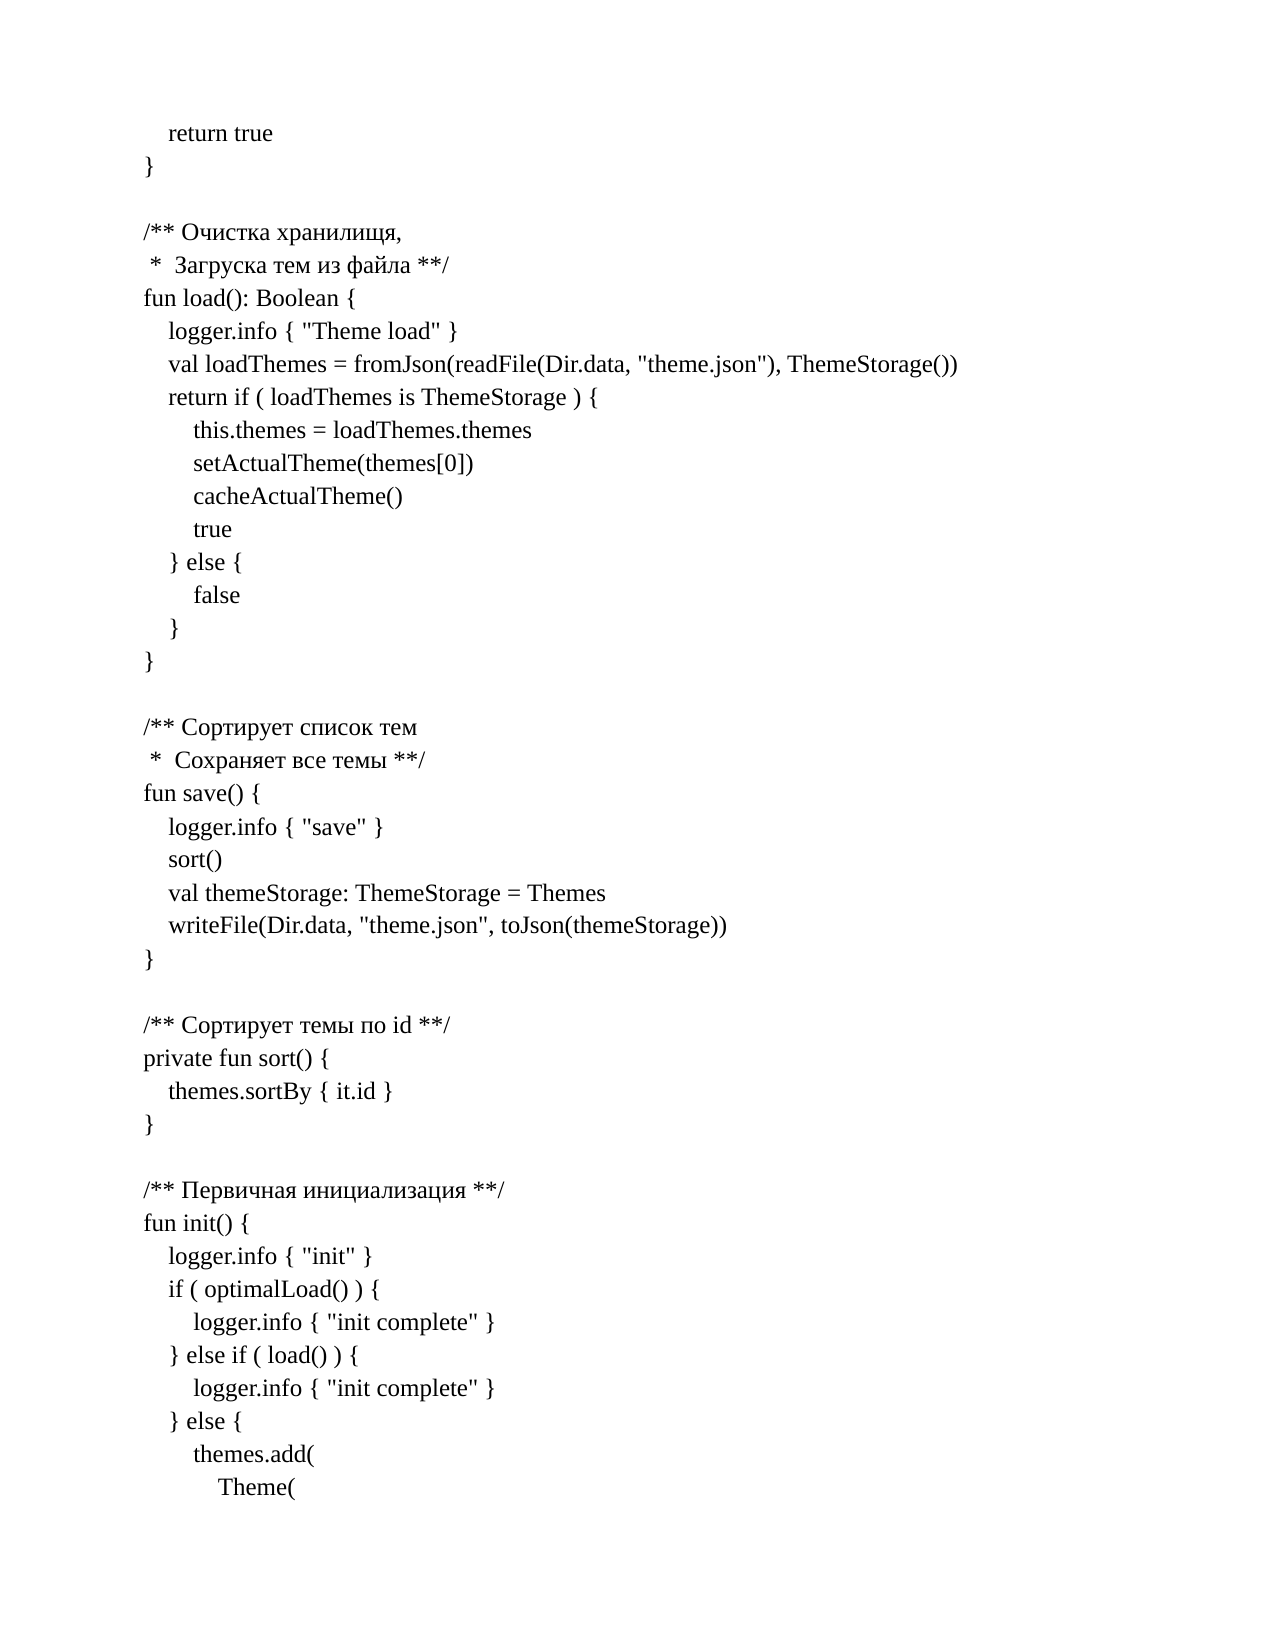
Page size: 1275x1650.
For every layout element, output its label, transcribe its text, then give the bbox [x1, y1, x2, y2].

text return true } /** Очистка хранилищя, * Загруска тем из файла **/ fun load(): Boolean { logger.info { "Theme load" } val loadThemes = fromJson(readFile(Dir.data, "theme.json"), ThemeStorage()) return if ( loadThemes is ThemeStorage ) { this.themes = loadThemes.themes setActualTheme(themes[0]) cacheActualTheme() true } else { false } } /** Сортирует список тем * Сохраняет все темы **/ fun save() { logger.info { "save" } sort() val themeStorage: ThemeStorage = Themes writeFile(Dir.data, "theme.json", toJson(themeStorage)) } /** Сортирует темы по id **/ private fun sort() { themes.sortBy { it.id } } /** Первичная инициализация **/ fun init() { logger.info { "init" } if ( optimalLoad() ) { logger.info { "init complete" } } else if ( load() ) { logger.info { "init complete" } } else { themes.add( Theme( [118, 118, 1157, 1501]
